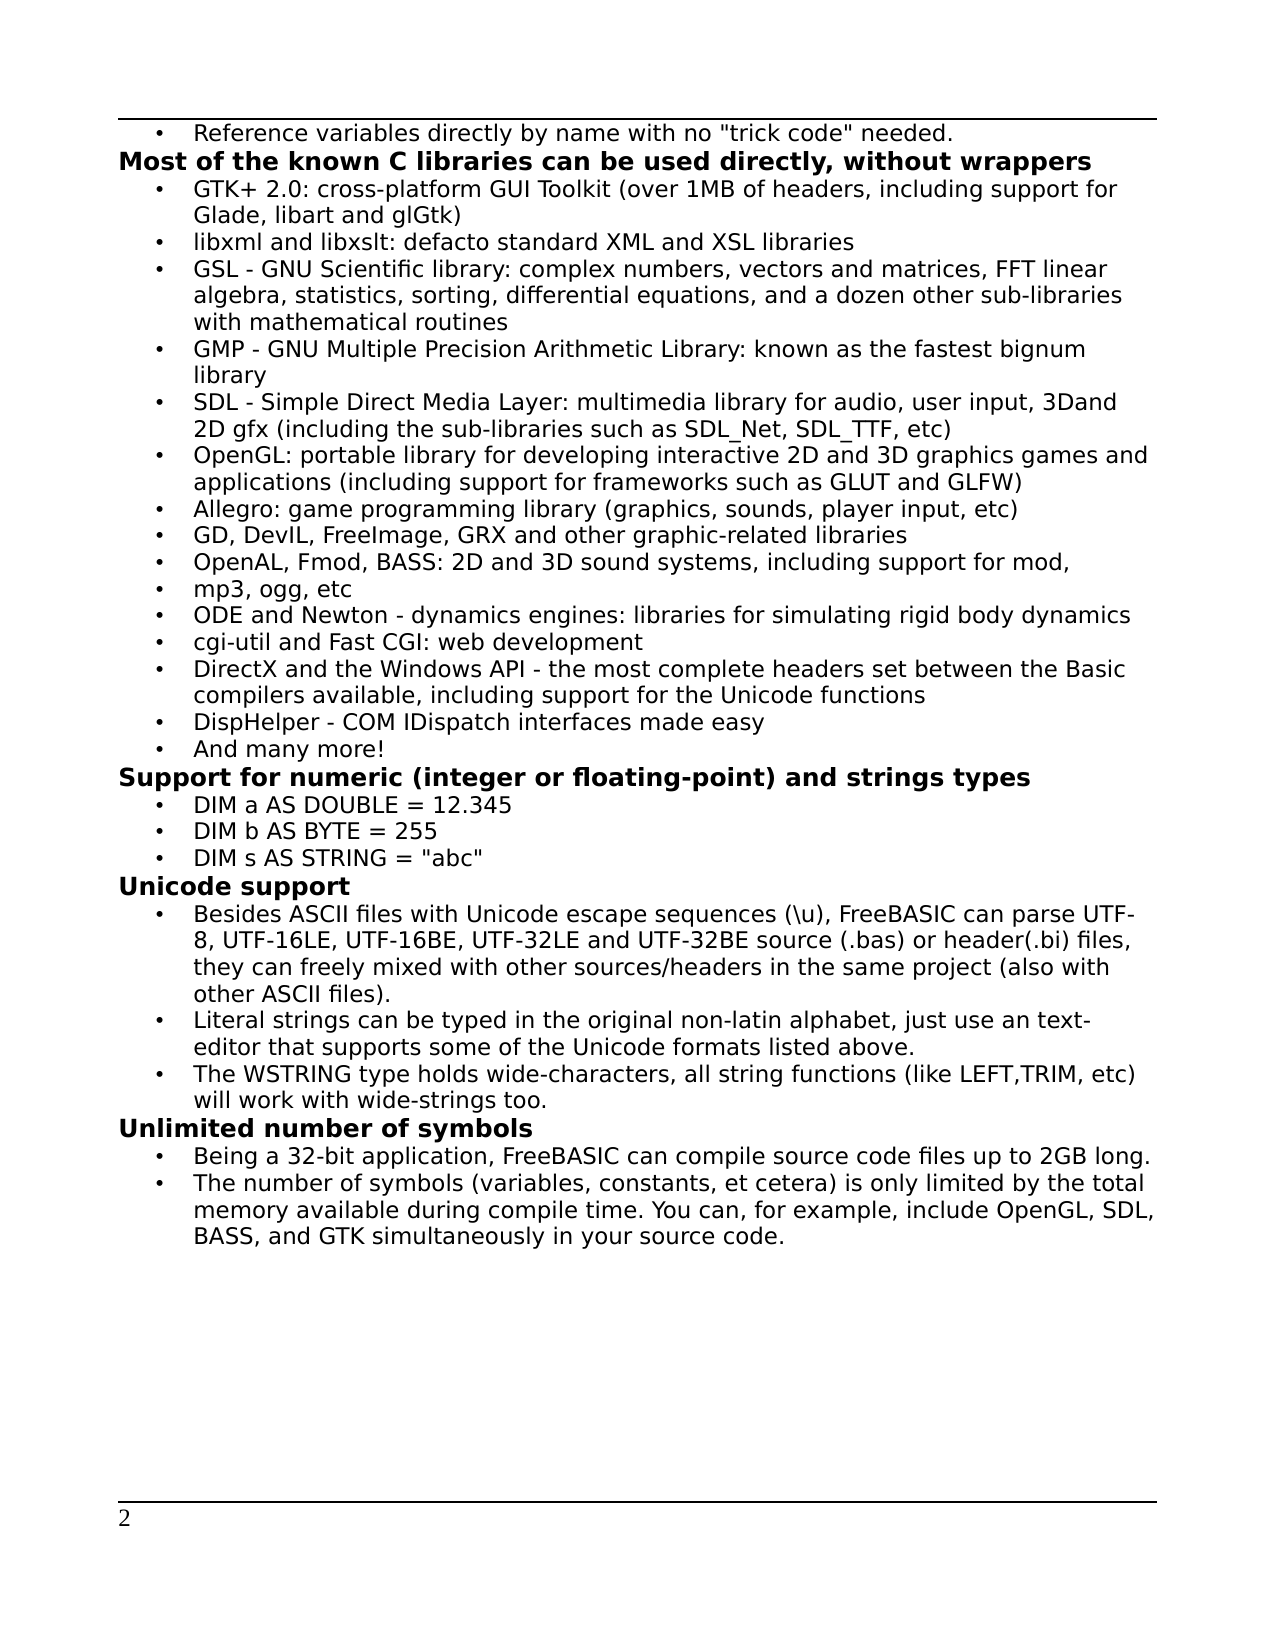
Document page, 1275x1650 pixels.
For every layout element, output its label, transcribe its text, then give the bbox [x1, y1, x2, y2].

list libxml and libxslt: defacto standard XML and XSL libraries [156, 229, 1157, 256]
list GSL - GNU Scientific library: complex numbers, vectors and matrices, FFT linear algebra, statistics, sorting, differential equations, and a dozen other sub-libraries with mathematical routines [156, 256, 1157, 336]
list The WSTRING type holds wide-characters, all string functions (like LEFT,TRIM, etc) will work with wide-strings too. [156, 1061, 1157, 1114]
list Support for numeric (integer or floating-point) and strings types [118, 763, 1157, 792]
list ODE and Newton - dynamics engines: libraries for simulating rigid body dynamics [156, 603, 1157, 629]
list GTK+ 2.0: cross-platform GUI Toolkit (over 1MB of headers, including support for Glade, libart and glGtk) [156, 176, 1157, 229]
list DIM b AS BYTE = 255 [156, 818, 1157, 845]
list DirectX and the Windows API - the most complete headers set between the Basic compilers available, including support for the Unicode functions [156, 656, 1157, 709]
list mp3, ogg, etc [156, 576, 1157, 603]
list OpenAL, Fmod, BASS: 2D and 3D sound systems, including support for mod, [156, 549, 1157, 576]
list DIM a AS DOUBLE = 12.345 [156, 792, 1157, 818]
list Most of the known C libraries can be used directly, without wrappers [118, 147, 1157, 176]
list cgi-util and Fast CGI: web development [156, 629, 1157, 656]
list GD, DevIL, FreeImage, GRX and other graphic-related libraries [156, 523, 1157, 549]
list And many more! [156, 736, 1157, 763]
list OpenGL: portable library for developing interactive 2D and 3D graphics games and applications (including support for frameworks such as GLUT and GLFW) [156, 443, 1157, 496]
list Unicode support [81, 872, 1157, 901]
list Allegro: game programming library (graphics, sounds, player input, etc) [156, 496, 1157, 523]
list DIM s AS STRING = "abc" [156, 845, 1157, 872]
list DispHelper - COM IDispatch interfaces made easy [156, 709, 1157, 736]
list Being a 32-bit application, FreeBASIC can compile source code files up to 2GB long. [156, 1143, 1157, 1170]
list Reference variables directly by name with no "trick code" needed. [156, 120, 1157, 147]
list GMP - GNU Multiple Precision Arithmetic Library: known as the fastest bignum library [156, 336, 1157, 389]
list Besides ASCII files with Unicode escape sequences (\u), FreeBASIC can parse UTF-8, UTF-16LE, UTF-16BE, UTF-32LE and UTF-32BE source (.bas) or header(.bi) files, they can freely mixed with other sources/headers in the same project (also with other ASCII files). [156, 901, 1157, 1008]
list SDL - Simple Direct Media Layer: multimedia library for audio, user input, 3Dand 2D gfx (including the sub-libraries such as SDL_Net, SDL_TTF, etc) [156, 389, 1157, 443]
list Unlimited number of symbols [118, 1114, 1157, 1143]
list Literal strings can be typed in the original non-latin alphabet, just use an text-editor that supports some of the Unicode formats listed above. [156, 1008, 1157, 1061]
list The number of symbols (variables, constants, et cetera) is only limited by the total memory available during compile time. You can, for example, include OpenGL, SDL, BASS, and GTK simultaneously in your source code. [156, 1170, 1157, 1250]
